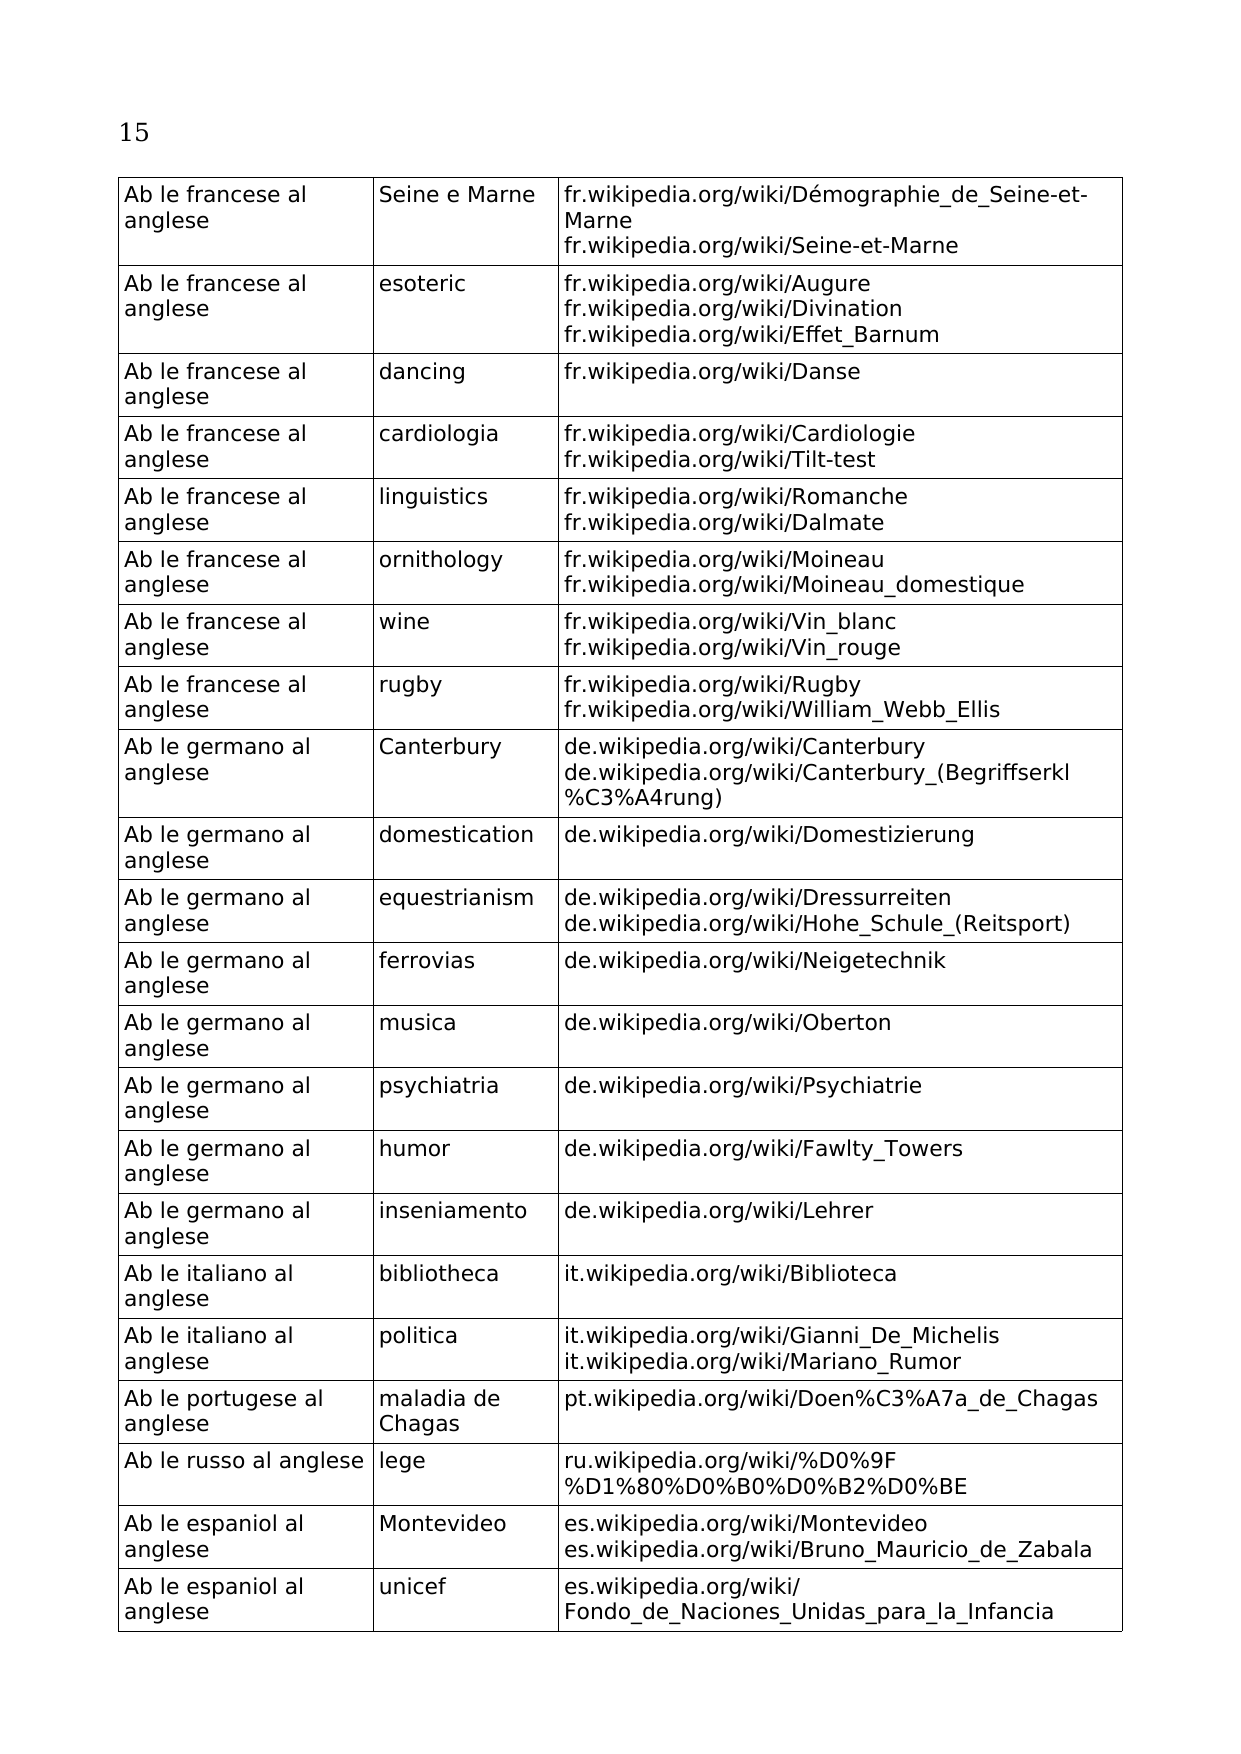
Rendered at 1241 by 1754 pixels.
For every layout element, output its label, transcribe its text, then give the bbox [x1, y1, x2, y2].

table_cell Ab le espaniol al anglese [119, 1569, 373, 1631]
table_cell Ab le francese al anglese [119, 667, 373, 729]
table_cell fr.wikipedia.org/wiki/Romanche fr.wikipedia.org/wiki/Dalmate [559, 479, 1122, 541]
table_cell de.wikipedia.org/wiki/Dressurreiten de.wikipedia.org/wiki/Hohe_Schule_(Reitsport) [559, 880, 1122, 942]
table_cell fr.wikipedia.org/wiki/Démographie_de_Seine-et-Marne fr.wikipedia.org/wiki/Seine-et-Marne [559, 178, 1122, 265]
table_cell musica [374, 1006, 558, 1067]
table_cell Ab le francese al anglese [119, 542, 373, 603]
table_cell domestication [374, 818, 558, 879]
table_cell ornithology [374, 542, 558, 603]
table_cell Ab le francese al anglese [119, 178, 373, 265]
table_cell bibliotheca [374, 1256, 558, 1318]
table_cell Ab le germano al anglese [119, 730, 373, 817]
table_cell pt.wikipedia.org/wiki/Doen%C3%A7a_de_Chagas [559, 1381, 1122, 1443]
table_cell Ab le francese al anglese [119, 605, 373, 666]
table_cell Seine e Marne [374, 178, 558, 265]
table_cell Ab le germano al anglese [119, 818, 373, 879]
table_cell psychiatria [374, 1068, 558, 1130]
table_cell it.wikipedia.org/wiki/Gianni_De_Michelis it.wikipedia.org/wiki/Mariano_Rumor [559, 1319, 1122, 1380]
table_cell equestrianism [374, 880, 558, 942]
table_cell de.wikipedia.org/wiki/Domestizierung [559, 818, 1122, 879]
table_cell Ab le russo al anglese [119, 1444, 373, 1505]
table_cell dancing [374, 354, 558, 416]
table_cell Ab le francese al anglese [119, 354, 373, 416]
table_cell Ab le germano al anglese [119, 1194, 373, 1255]
table_cell maladia de Chagas [374, 1381, 558, 1443]
table_cell fr.wikipedia.org/wiki/Rugby fr.wikipedia.org/wiki/William_Webb_Ellis [559, 667, 1122, 729]
table_cell fr.wikipedia.org/wiki/Danse [559, 354, 1122, 416]
table_cell de.wikipedia.org/wiki/Oberton [559, 1006, 1122, 1067]
table_cell Canterbury [374, 730, 558, 817]
table_cell humor [374, 1131, 558, 1192]
table_cell Ab le italiano al anglese [119, 1319, 373, 1380]
table_cell ferrovias [374, 943, 558, 1004]
table_cell Ab le francese al anglese [119, 479, 373, 541]
table_cell es.wikipedia.org/wiki/Fondo_de_Naciones_Unidas_para_la_Infancia [559, 1569, 1122, 1631]
table_cell fr.wikipedia.org/wiki/Moineau fr.wikipedia.org/wiki/Moineau_domestique [559, 542, 1122, 603]
table_cell de.wikipedia.org/wiki/Psychiatrie [559, 1068, 1122, 1130]
table_cell inseniamento [374, 1194, 558, 1255]
table_cell fr.wikipedia.org/wiki/Vin_blanc fr.wikipedia.org/wiki/Vin_rouge [559, 605, 1122, 666]
table_cell Ab le germano al anglese [119, 880, 373, 942]
table_cell Montevideo [374, 1506, 558, 1568]
table_cell cardiologia [374, 417, 558, 478]
table_cell Ab le germano al anglese [119, 1131, 373, 1192]
table_cell lege [374, 1444, 558, 1505]
table_cell unicef [374, 1569, 558, 1631]
table_cell Ab le francese al anglese [119, 417, 373, 478]
table_cell de.wikipedia.org/wiki/Neigetechnik [559, 943, 1122, 1004]
table_cell de.wikipedia.org/wiki/Fawlty_Towers [559, 1131, 1122, 1192]
table_cell wine [374, 605, 558, 666]
table_cell esoteric [374, 266, 558, 353]
table_cell fr.wikipedia.org/wiki/Cardiologie fr.wikipedia.org/wiki/Tilt-test [559, 417, 1122, 478]
table_cell Ab le francese al anglese [119, 266, 373, 353]
table_cell Ab le germano al anglese [119, 1068, 373, 1130]
table_cell de.wikipedia.org/wiki/Canterbury de.wikipedia.org/wiki/Canterbury_(Begriffserkl%C3%A4rung) [559, 730, 1122, 817]
table_cell Ab le italiano al anglese [119, 1256, 373, 1318]
table_cell Ab le portugese al anglese [119, 1381, 373, 1443]
table_cell it.wikipedia.org/wiki/Biblioteca [559, 1256, 1122, 1318]
table_cell fr.wikipedia.org/wiki/Augure fr.wikipedia.org/wiki/Divination fr.wikipedia.org/wiki/Effet_Barnum [559, 266, 1122, 353]
table_cell ru.wikipedia.org/wiki/%D0%9F%D1%80%D0%B0%D0%B2%D0%BE [559, 1444, 1122, 1505]
table_cell rugby [374, 667, 558, 729]
table_cell linguistics [374, 479, 558, 541]
table_cell de.wikipedia.org/wiki/Lehrer [559, 1194, 1122, 1255]
table_cell Ab le germano al anglese [119, 943, 373, 1004]
table_cell politica [374, 1319, 558, 1380]
table_cell Ab le espaniol al anglese [119, 1506, 373, 1568]
table_cell Ab le germano al anglese [119, 1006, 373, 1067]
table_cell es.wikipedia.org/wiki/Montevideo es.wikipedia.org/wiki/Bruno_Mauricio_de_Zabala [559, 1506, 1122, 1568]
